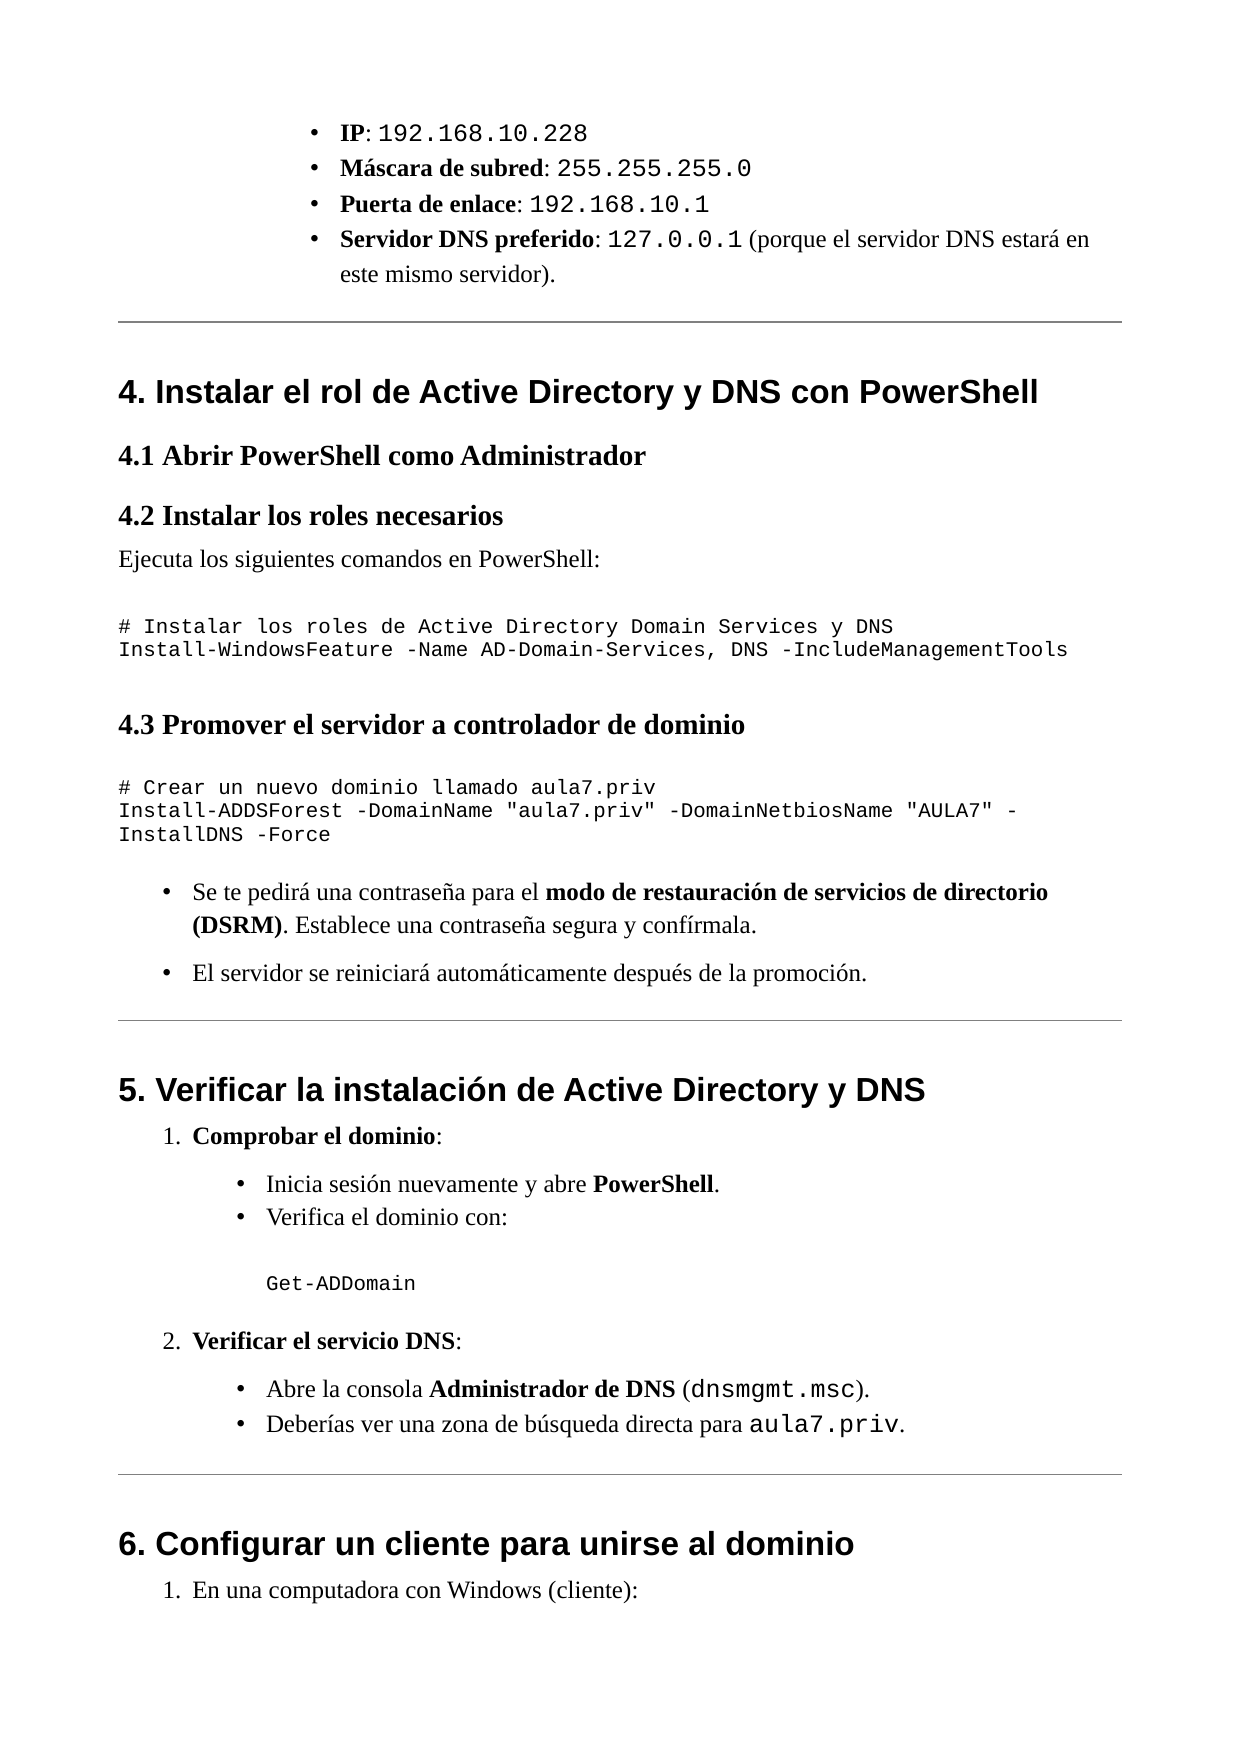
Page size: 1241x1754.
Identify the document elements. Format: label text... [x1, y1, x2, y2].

subtitle 5. Verificar la instalación de Active Directory y DNS [118, 1070, 1122, 1109]
list El servidor se reiniciará automáticamente después de la promoción. [162, 958, 1122, 986]
list Verifica el dominio con: [236, 1202, 1122, 1231]
list Verificar el servicio DNS: [162, 1326, 1122, 1355]
list Get-ADDomain [236, 1273, 1122, 1297]
subtitle 4.2 Instalar los roles necesarios [118, 498, 1122, 532]
text Install-WindowsFeature -Name AD-Domain-Services, DNS -IncludeManagementTools [118, 639, 1122, 663]
list En una computadora con Windows (cliente): [162, 1575, 1122, 1604]
list Inicia sesión nuevamente y abre PowerShell. [236, 1169, 1122, 1198]
list Puerta de enlace: 192.168.10.1 [310, 189, 1122, 220]
text Install-ADDSForest -DomainName "aula7.priv" -DomainNetbiosName "AULA7" -InstallDNS -Force [118, 800, 1122, 848]
list Deberías ver una zona de búsqueda directa para aula7.priv. [236, 1409, 1122, 1440]
list Máscara de subred: 255.255.255.0 [310, 153, 1122, 184]
list Servidor DNS preferido: 127.0.0.1 (porque el servidor DNS estará en este mismo servidor). [310, 224, 1122, 288]
subtitle 4.3 Promover el servidor a controlador de dominio [118, 707, 1122, 741]
list IP: 192.168.10.228 [310, 118, 1122, 149]
list Se te pedirá una contraseña para el modo de restauración de servicios de directorio (DSRM). Establece una contraseña segura y confírmala. [162, 877, 1122, 939]
subtitle 4. Instalar el rol de Active Directory y DNS con PowerShell [118, 372, 1122, 411]
subtitle 4.1 Abrir PowerShell como Administrador [118, 438, 1122, 471]
subtitle 6. Configurar un cliente para unirse al dominio [118, 1524, 1122, 1563]
text # Instalar los roles de Active Directory Domain Services y DNS [118, 616, 1122, 639]
text # Crear un nuevo dominio llamado aula7.priv [118, 777, 1122, 800]
text Ejecuta los siguientes comandos en PowerShell: [118, 544, 1122, 573]
list Comprobar el dominio: [162, 1121, 1122, 1150]
list Abre la consola Administrador de DNS (dnsmgmt.msc). [236, 1374, 1122, 1405]
